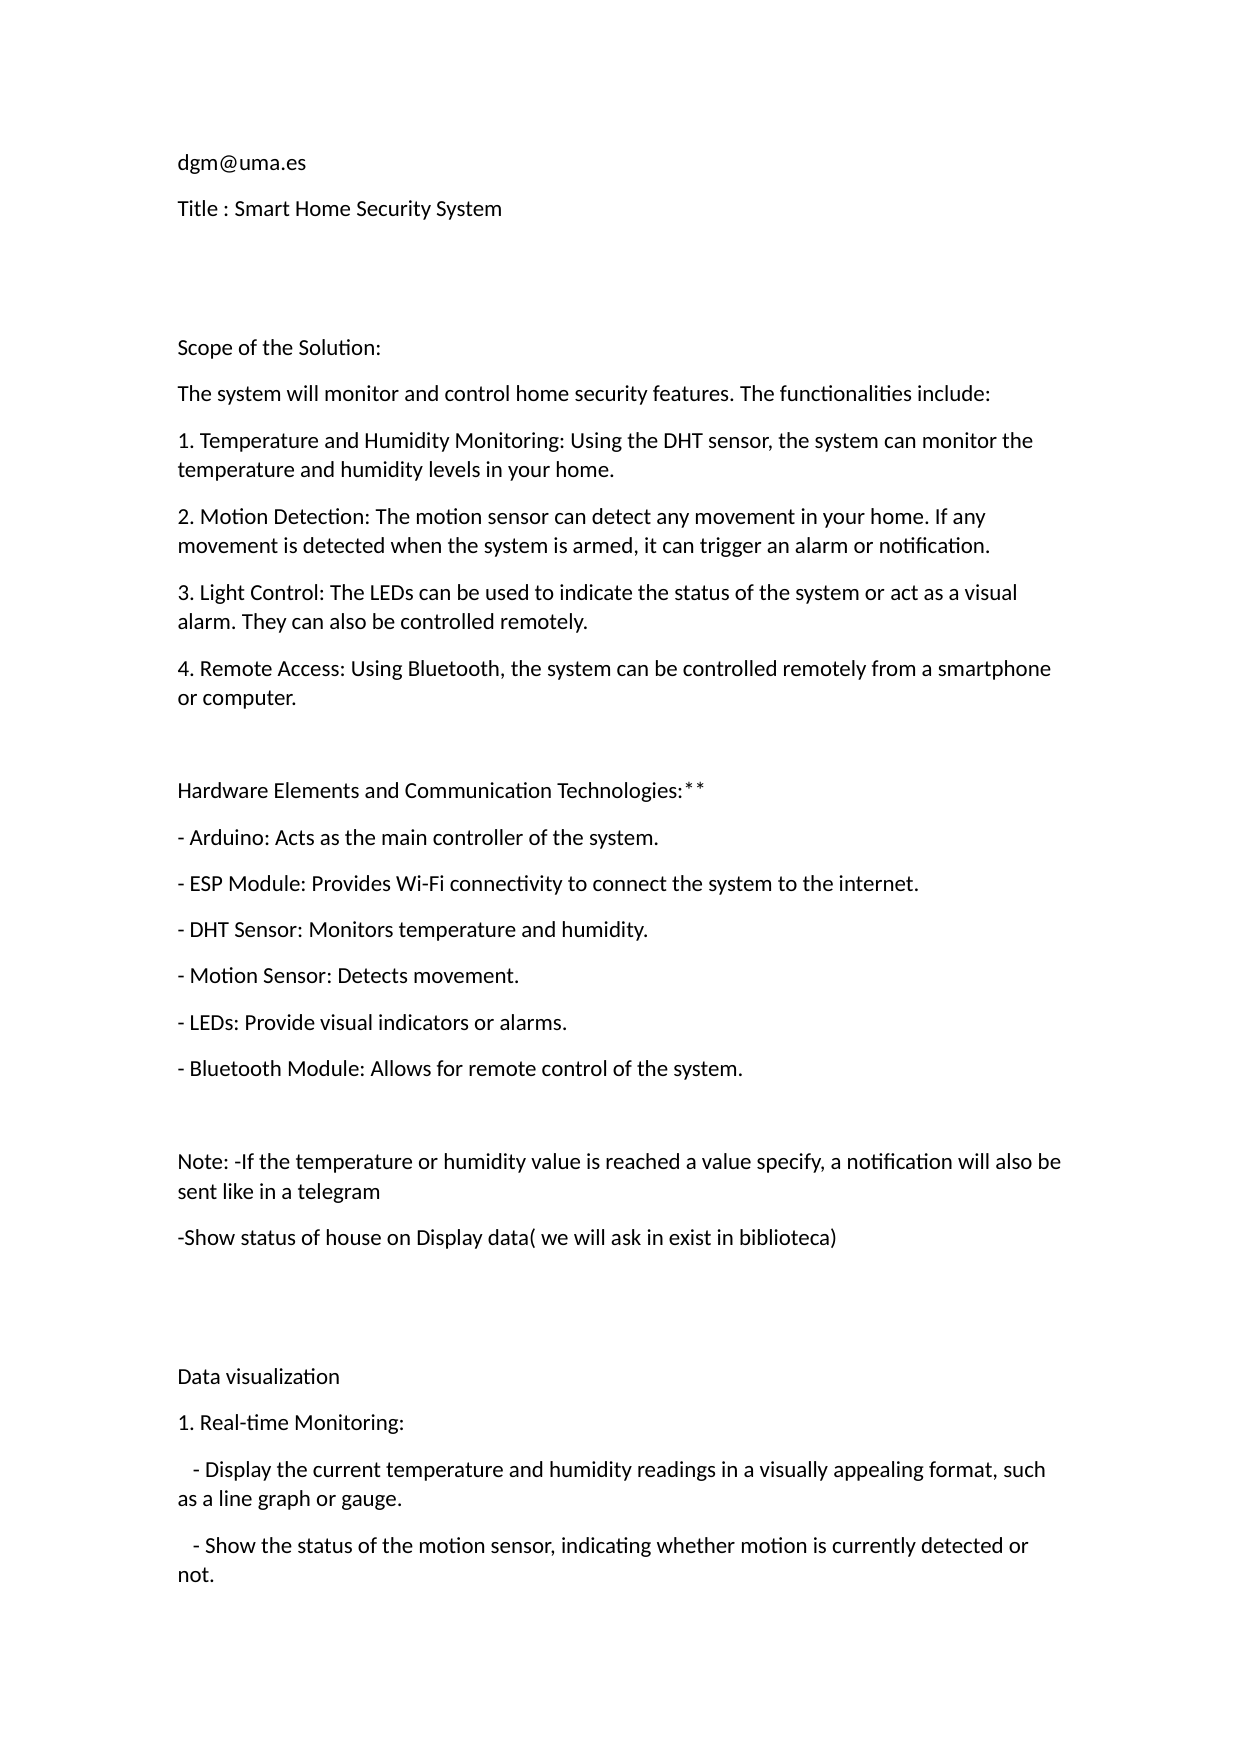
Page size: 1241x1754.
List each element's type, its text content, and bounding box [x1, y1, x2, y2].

text 3. Light Control: The LEDs can be used to indicate the status of the system or act as a visual alarm. They can also be controlled remotely. [177, 578, 1063, 636]
text - Arduino: Acts as the main controller of the system. [177, 823, 1063, 851]
text 2. Motion Detection: The motion sensor can detect any movement in your home. If any movement is detected when the system is armed, it can trigger an alarm or notification. [177, 502, 1063, 559]
text Hardware Elements and Communication Technologies:** [177, 776, 1063, 804]
text - Bluetooth Module: Allows for remote control of the system. [177, 1054, 1063, 1082]
text -Show status of house on Display data( we will ask in exist in biblioteca) [177, 1223, 1063, 1251]
text 1. Real-time Monitoring: [177, 1408, 1063, 1437]
text - Show the status of the motion sensor, indicating whether motion is currently detected or not. [177, 1531, 1063, 1589]
text Title : Smart Home Security System [177, 194, 1063, 222]
text 4. Remote Access: Using Bluetooth, the system can be controlled remotely from a smartphone or computer. [177, 654, 1063, 712]
text Data visualization [177, 1362, 1063, 1390]
text - Display the current temperature and humidity readings in a visually appealing format, such as a line graph or gauge. [177, 1455, 1063, 1513]
text - ESP Module: Provides Wi-Fi connectivity to connect the system to the internet. [177, 869, 1063, 897]
text - LEDs: Provide visual indicators or alarms. [177, 1008, 1063, 1036]
text Scope of the Solution: [177, 333, 1063, 361]
text - Motion Sensor: Detects movement. [177, 962, 1063, 990]
text The system will monitor and control home security features. The functionalities include: [177, 379, 1063, 407]
text dgm@uma.es [177, 148, 1063, 176]
text Note: -If the temperature or humidity value is reached a value specify, a notification will also be sent like in a telegram [177, 1147, 1063, 1205]
text - DHT Sensor: Monitors temperature and humidity. [177, 915, 1063, 943]
text 1. Temperature and Humidity Monitoring: Using the DHT sensor, the system can monitor the temperature and humidity levels in your home. [177, 426, 1063, 483]
